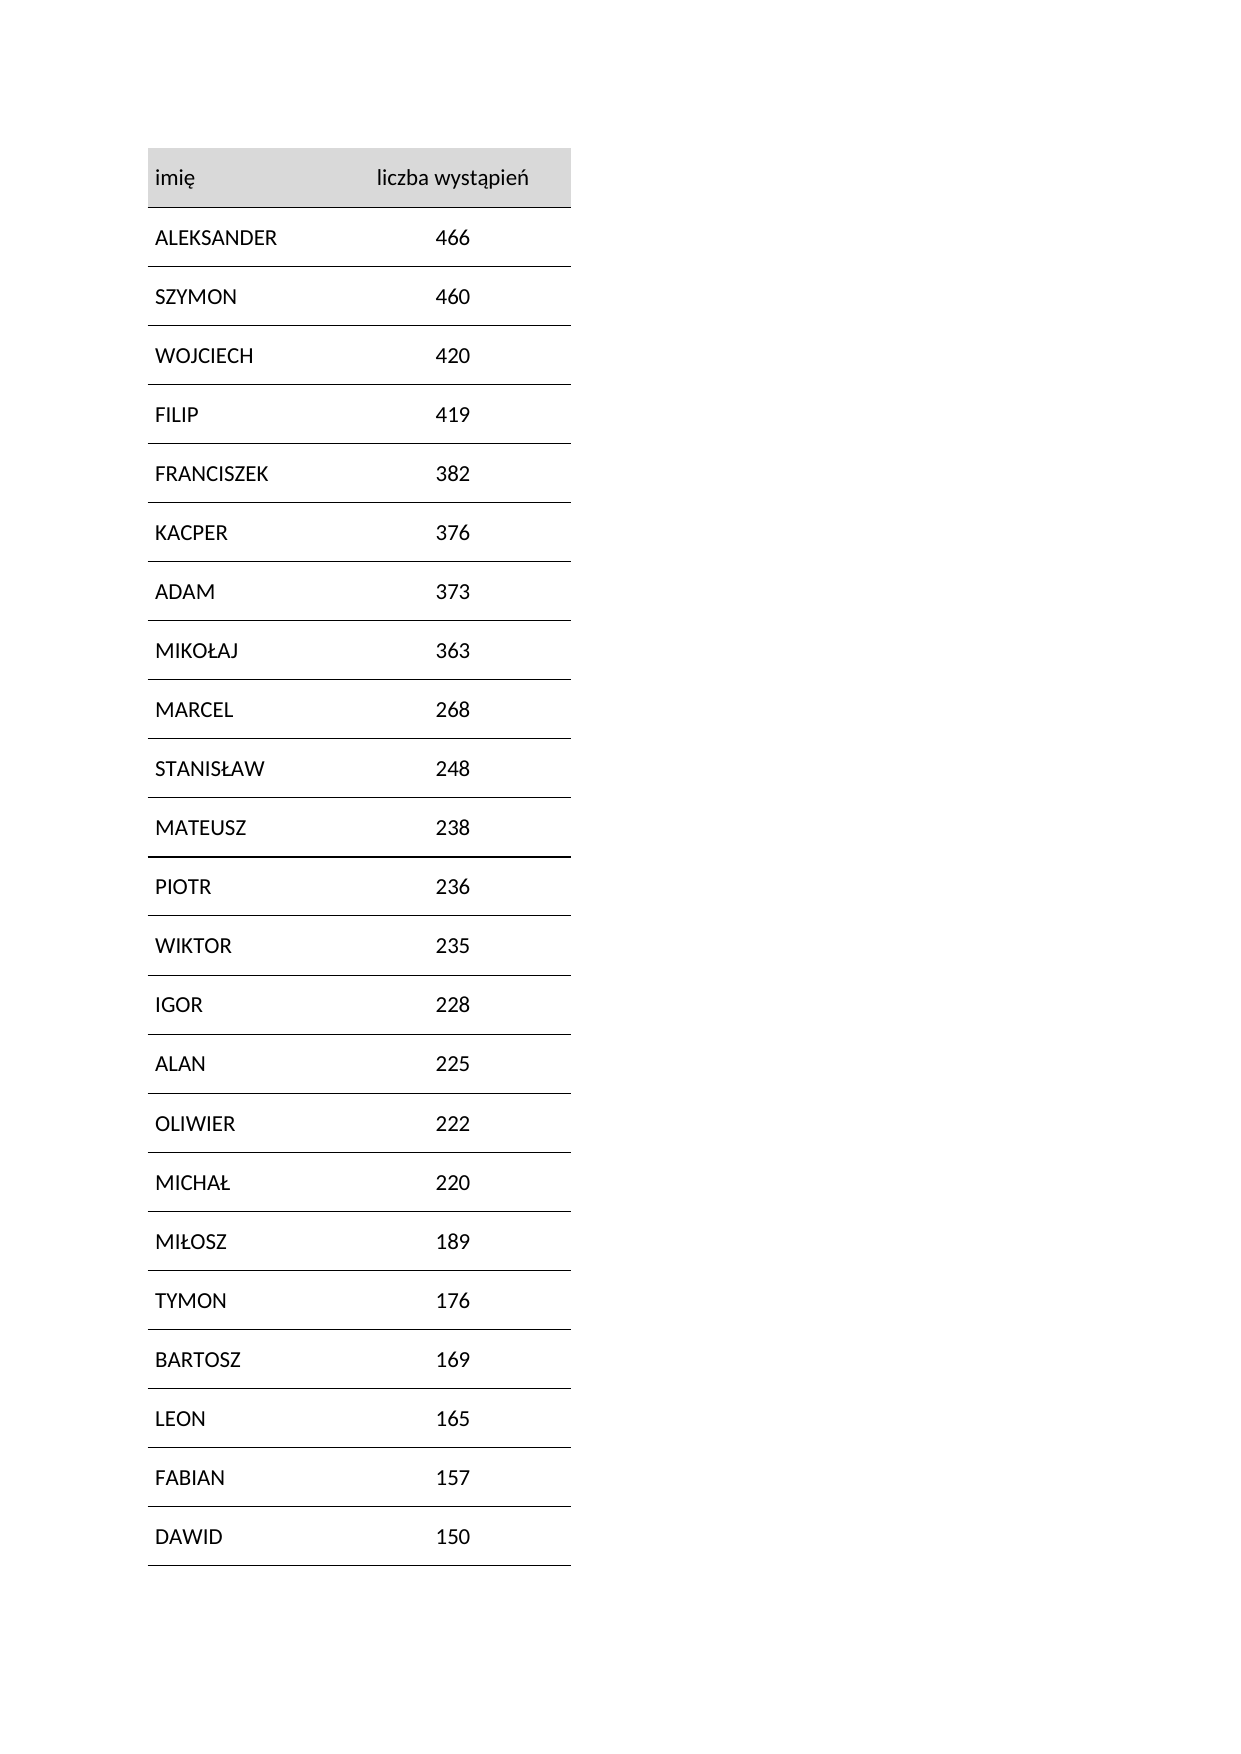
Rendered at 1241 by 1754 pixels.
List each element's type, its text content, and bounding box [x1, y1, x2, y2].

table_cell 382 [335, 444, 571, 502]
table_cell DAWID [148, 1507, 335, 1565]
table_cell 169 [335, 1330, 571, 1388]
table_header imię [148, 148, 335, 207]
table_cell 236 [335, 858, 571, 915]
table_cell MARCEL [148, 680, 335, 738]
table_cell 248 [335, 739, 571, 797]
table_cell 376 [335, 503, 571, 561]
table_cell ALEKSANDER [148, 208, 335, 266]
table_cell 150 [335, 1507, 571, 1565]
table_cell 235 [335, 916, 571, 974]
table_cell MICHAŁ [148, 1153, 335, 1211]
table_cell 373 [335, 562, 571, 620]
table_cell IGOR [148, 976, 335, 1033]
table_cell 228 [335, 976, 571, 1033]
table_cell LEON [148, 1389, 335, 1447]
table_cell MIŁOSZ [148, 1212, 335, 1270]
table_cell SZYMON [148, 267, 335, 325]
table_cell WIKTOR [148, 916, 335, 974]
table_cell 189 [335, 1212, 571, 1270]
table_cell 176 [335, 1271, 571, 1329]
table_cell ADAM [148, 562, 335, 620]
table_cell WOJCIECH [148, 326, 335, 384]
table_cell 268 [335, 680, 571, 738]
table_cell MIKOŁAJ [148, 621, 335, 679]
table_header liczba wystąpień [335, 148, 571, 207]
table_cell 165 [335, 1389, 571, 1447]
table_cell 419 [335, 385, 571, 443]
table_cell 220 [335, 1153, 571, 1211]
table_cell 420 [335, 326, 571, 384]
table_cell 225 [335, 1035, 571, 1093]
table_cell BARTOSZ [148, 1330, 335, 1388]
table_cell 466 [335, 208, 571, 266]
table_cell 157 [335, 1448, 571, 1506]
table_cell TYMON [148, 1271, 335, 1329]
table_cell FILIP [148, 385, 335, 443]
table_cell OLIWIER [148, 1094, 335, 1152]
table_cell STANISŁAW [148, 739, 335, 797]
table_cell KACPER [148, 503, 335, 561]
table_cell 222 [335, 1094, 571, 1152]
table_cell 238 [335, 798, 571, 856]
table_cell PIOTR [148, 858, 335, 915]
table_cell FABIAN [148, 1448, 335, 1506]
table_cell ALAN [148, 1035, 335, 1093]
table_cell FRANCISZEK [148, 444, 335, 502]
table_cell 363 [335, 621, 571, 679]
table_cell 460 [335, 267, 571, 325]
table_cell MATEUSZ [148, 798, 335, 856]
